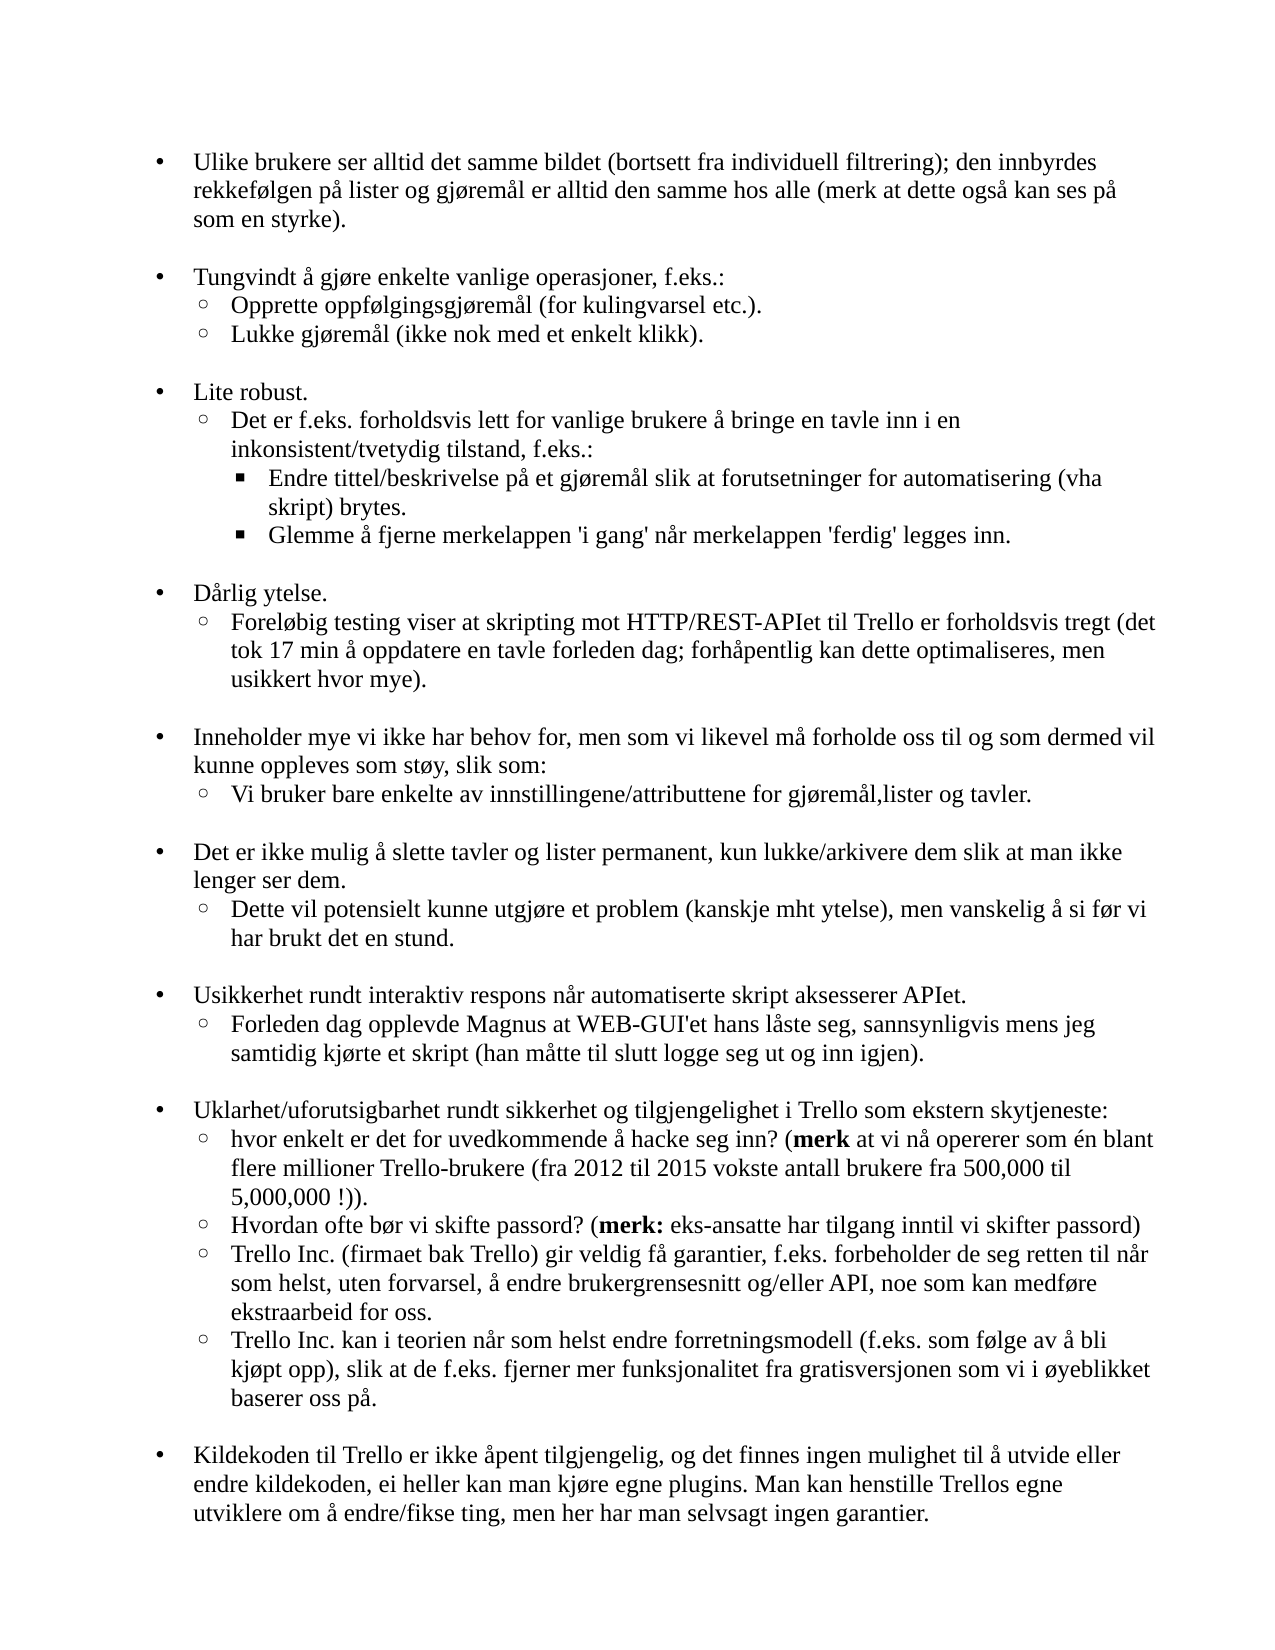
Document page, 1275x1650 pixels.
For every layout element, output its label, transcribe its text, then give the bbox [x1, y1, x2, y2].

list Foreløbig testing viser at skripting mot HTTP/REST-APIet til Trello er forholdsvis tregt (det tok 17 min å oppdatere en tavle forleden dag; forhåpentlig kan dette optimaliseres, men usikkert hvor mye). [193, 607, 1157, 693]
list hvor enkelt er det for uvedkommende å hacke seg inn? (merk at vi nå opererer som én blant flere millioner Trello-brukere (fra 2012 til 2015 vokste antall brukere fra 500,000 til 5,000,000 !)). [193, 1124, 1157, 1211]
list Det er ikke mulig å slette tavler og lister permanent, kun lukke/arkivere dem slik at man ikke lenger ser dem. [156, 837, 1157, 894]
list Kildekoden til Trello er ikke åpent tilgjengelig, og det finnes ingen mulighet til å utvide eller endre kildekoden, ei heller kan man kjøre egne plugins. Man kan henstille Trellos egne utviklere om å endre/fikse ting, men her har man selvsagt ingen garantier. [156, 1441, 1157, 1527]
list Dårlig ytelse. [156, 578, 1157, 607]
list Inneholder mye vi ikke har behov for, men som vi likevel må forholde oss til og som dermed vil kunne oppleves som støy, slik som: [156, 722, 1157, 779]
list Dette vil potensielt kunne utgjøre et problem (kanskje mht ytelse), men vanskelig å si før vi har brukt det en stund. [193, 894, 1157, 952]
list Usikkerhet rundt interaktiv respons når automatiserte skript aksesserer APIet. [156, 981, 1157, 1009]
list Endre tittel/beskrivelse på et gjøremål slik at forutsetninger for automatisering (vha skript) brytes. [231, 463, 1157, 521]
list Opprette oppfølgingsgjøremål (for kulingvarsel etc.). [193, 291, 1157, 319]
list Glemme å fjerne merkelappen 'i gang' når merkelappen 'ferdig' legges inn. [231, 521, 1157, 549]
list Hvordan ofte bør vi skifte passord? (merk: eks-ansatte har tilgang inntil vi skifter passord) [193, 1211, 1157, 1239]
list Vi bruker bare enkelte av innstillingene/attributtene for gjøremål,lister og tavler. [193, 779, 1157, 808]
list Forleden dag opplevde Magnus at WEB-GUI'et hans låste seg, sannsynligvis mens jeg samtidig kjørte et skript (han måtte til slutt logge seg ut og inn igjen). [193, 1009, 1157, 1067]
list Det er f.eks. forholdsvis lett for vanlige brukere å bringe en tavle inn i en inkonsistent/tvetydig tilstand, f.eks.: [193, 406, 1157, 463]
list Trello Inc. kan i teorien når som helst endre forretningsmodell (f.eks. som følge av å bli kjøpt opp), slik at de f.eks. fjerner mer funksjonalitet fra gratisversjonen som vi i øyeblikket baserer oss på. [193, 1326, 1157, 1412]
list Lukke gjøremål (ikke nok med et enkelt klikk). [193, 319, 1157, 348]
list Trello Inc. (firmaet bak Trello) gir veldig få garantier, f.eks. forbeholder de seg retten til når som helst, uten forvarsel, å endre brukergrensesnitt og/eller API, noe som kan medføre ekstraarbeid for oss. [193, 1239, 1157, 1326]
list Tungvindt å gjøre enkelte vanlige operasjoner, f.eks.: [156, 262, 1157, 291]
list Lite robust. [156, 377, 1157, 406]
list Uklarhet/uforutsigbarhet rundt sikkerhet og tilgjengelighet i Trello som ekstern skytjeneste: [156, 1096, 1157, 1124]
list Ulike brukere ser alltid det samme bildet (bortsett fra individuell filtrering); den innbyrdes rekkefølgen på lister og gjøremål er alltid den samme hos alle (merk at dette også kan ses på som en styrke). [156, 147, 1157, 233]
